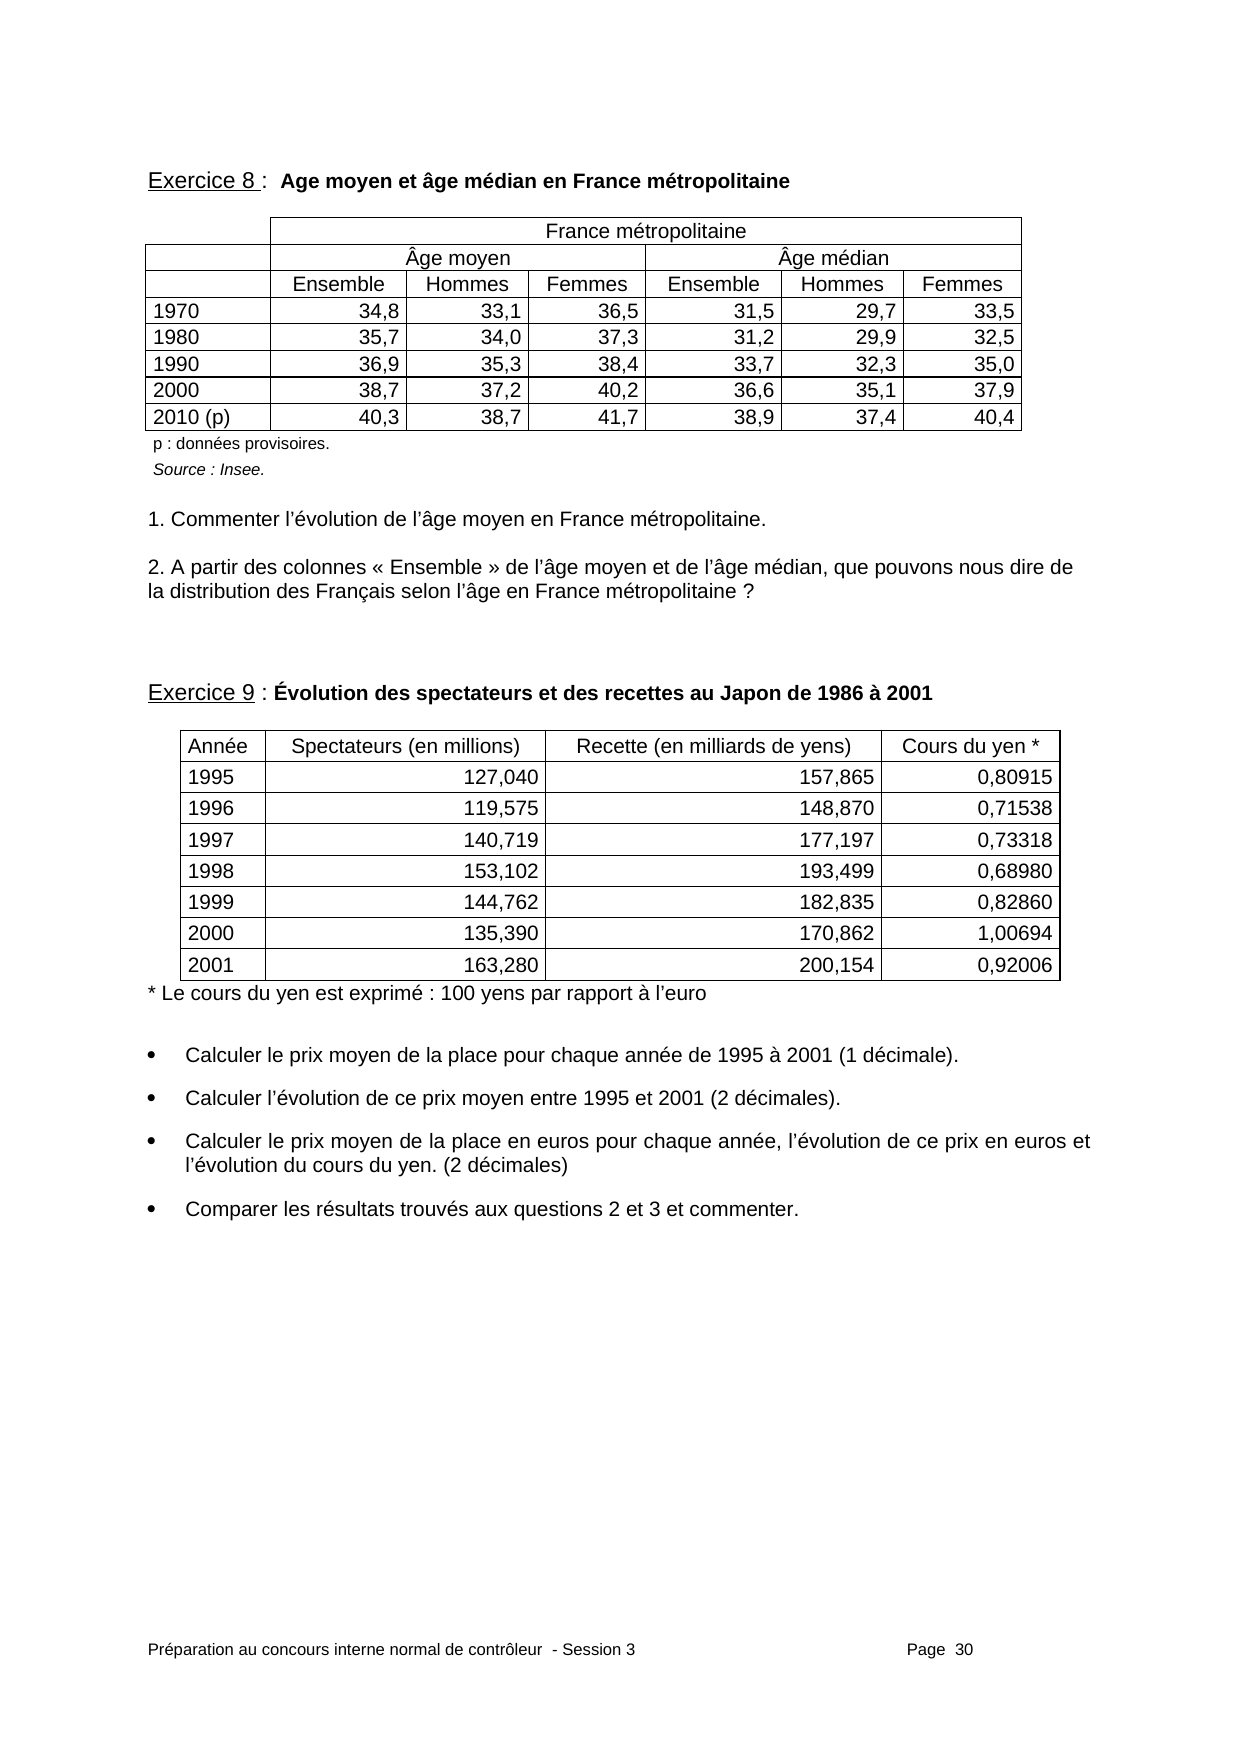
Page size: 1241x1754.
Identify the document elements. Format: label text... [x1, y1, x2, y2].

table_cell 153,102 [266, 856, 545, 886]
table_cell 38,4 [529, 351, 645, 376]
table_cell 0,73318 [882, 824, 1059, 854]
table_cell 33,7 [646, 351, 781, 376]
table_cell 0,92006 [882, 949, 1059, 979]
table_cell Femmes [529, 271, 645, 297]
table_cell 40,4 [904, 404, 1021, 429]
table_cell 177,197 [546, 824, 881, 854]
table_cell 1997 [181, 824, 265, 854]
table_cell Âge médian [646, 245, 1021, 270]
table_cell 35,7 [271, 324, 406, 350]
table_cell [146, 271, 270, 297]
table_cell 135,390 [266, 918, 545, 948]
table_cell 1995 [181, 762, 265, 792]
table_cell 34,8 [271, 298, 406, 323]
table_cell 35,3 [407, 351, 528, 376]
table_cell 36,9 [271, 351, 406, 376]
subtitle Exercice 8 : Age moyen et âge médian en France métropolitaine [148, 167, 1093, 193]
table_header Recette (en milliards de yens) [546, 731, 881, 761]
table_cell 36,5 [529, 298, 645, 323]
table_cell 127,040 [266, 762, 545, 792]
table_cell 170,862 [546, 918, 881, 948]
table_cell 119,575 [266, 793, 545, 823]
table_cell p : données provisoires. [146, 431, 406, 456]
table_cell Hommes [782, 271, 903, 297]
table_cell 31,5 [646, 298, 781, 323]
table_cell [146, 245, 270, 270]
list Calculer le prix moyen de la place pour chaque année de 1995 à 2001 (1 décimale). [148, 1043, 1093, 1067]
table_cell 2001 [181, 949, 265, 979]
table_cell 32,5 [904, 324, 1021, 350]
table_cell 0,68980 [882, 856, 1059, 886]
list Comparer les résultats trouvés aux questions 2 et 3 et commenter. [148, 1196, 1093, 1221]
table_cell 193,499 [546, 856, 881, 886]
table_header Spectateurs (en millions) [266, 731, 545, 761]
table_cell 157,865 [546, 762, 881, 792]
table_cell 34,0 [407, 324, 528, 350]
table_cell 37,3 [529, 324, 645, 350]
table_cell 40,3 [271, 404, 406, 429]
table_cell 0,71538 [882, 793, 1059, 823]
table_header [146, 217, 270, 244]
table_cell [646, 456, 781, 483]
table_header France métropolitaine [271, 218, 1021, 244]
subtitle Exercice 9 : Évolution des spectateurs et des recettes au Japon de 1986 à 2001 [148, 679, 1093, 706]
table_cell 1980 [146, 324, 270, 350]
table_header Cours du yen * [882, 731, 1059, 761]
table_cell 1998 [181, 856, 265, 886]
table_cell 40,2 [529, 378, 645, 403]
list Calculer l’évolution de ce prix moyen entre 1995 et 2001 (2 décimales). [148, 1086, 1093, 1110]
table_cell 37,9 [904, 378, 1021, 403]
table_cell 38,7 [407, 404, 528, 429]
table_cell 148,870 [546, 793, 881, 823]
table_cell 2010 (p) [146, 404, 270, 429]
table_cell Ensemble [271, 271, 406, 297]
table_cell 29,7 [782, 298, 903, 323]
table_cell 32,3 [782, 351, 903, 376]
table_cell 36,6 [646, 378, 781, 403]
table_cell 140,719 [266, 824, 545, 854]
table_cell 2000 [146, 378, 270, 403]
table_cell 35,1 [782, 378, 903, 403]
table_cell [528, 456, 646, 483]
table_cell 144,762 [266, 887, 545, 917]
table_cell 1990 [146, 351, 270, 376]
table_cell 0,80915 [882, 762, 1059, 792]
table_header Année [181, 731, 265, 761]
table_cell 31,2 [646, 324, 781, 350]
table_cell 1970 [146, 298, 270, 323]
table_cell [528, 431, 646, 456]
list Calculer le prix moyen de la place en euros pour chaque année, l’évolution de ce prix en euros et l’évolution du cours du yen. (2 décimales) [148, 1129, 1093, 1177]
text 2. A partir des colonnes « Ensemble » de l’âge moyen et de l’âge médian, que pouvons nous dire de la distribution des Français selon l’âge en France métropolitaine ? [148, 554, 1093, 602]
table_cell 35,0 [904, 351, 1021, 376]
table_cell 41,7 [529, 404, 645, 429]
table_cell 38,7 [271, 378, 406, 403]
table_cell [781, 456, 903, 483]
table_cell 33,5 [904, 298, 1021, 323]
table_cell 37,2 [407, 378, 528, 403]
table_cell 37,4 [782, 404, 903, 429]
table_cell 1999 [181, 887, 265, 917]
text 1. Commenter l’évolution de l’âge moyen en France métropolitaine. [148, 507, 1093, 531]
table_cell 200,154 [546, 949, 881, 979]
table_cell 163,280 [266, 949, 545, 979]
table_cell 33,1 [407, 298, 528, 323]
table_cell [406, 456, 528, 483]
text * Le cours du yen est exprimé : 100 yens par rapport à l’euro [148, 981, 1093, 1004]
table_cell Hommes [407, 271, 528, 297]
table_cell 1,00694 [882, 918, 1059, 948]
table_cell 1996 [181, 793, 265, 823]
table_cell 38,9 [646, 404, 781, 429]
table_cell [781, 431, 903, 456]
table_cell Âge moyen [271, 245, 645, 270]
table_cell [903, 456, 1022, 483]
table_cell Ensemble [646, 271, 781, 297]
table_cell 0,82860 [882, 887, 1059, 917]
table_cell Femmes [904, 271, 1021, 297]
table_cell [406, 431, 528, 456]
table_cell [903, 431, 1022, 456]
table_cell 2000 [181, 918, 265, 948]
table_cell [646, 431, 781, 456]
table_cell 29,9 [782, 324, 903, 350]
table_cell 182,835 [546, 887, 881, 917]
table_cell Source : Insee. [146, 456, 406, 483]
